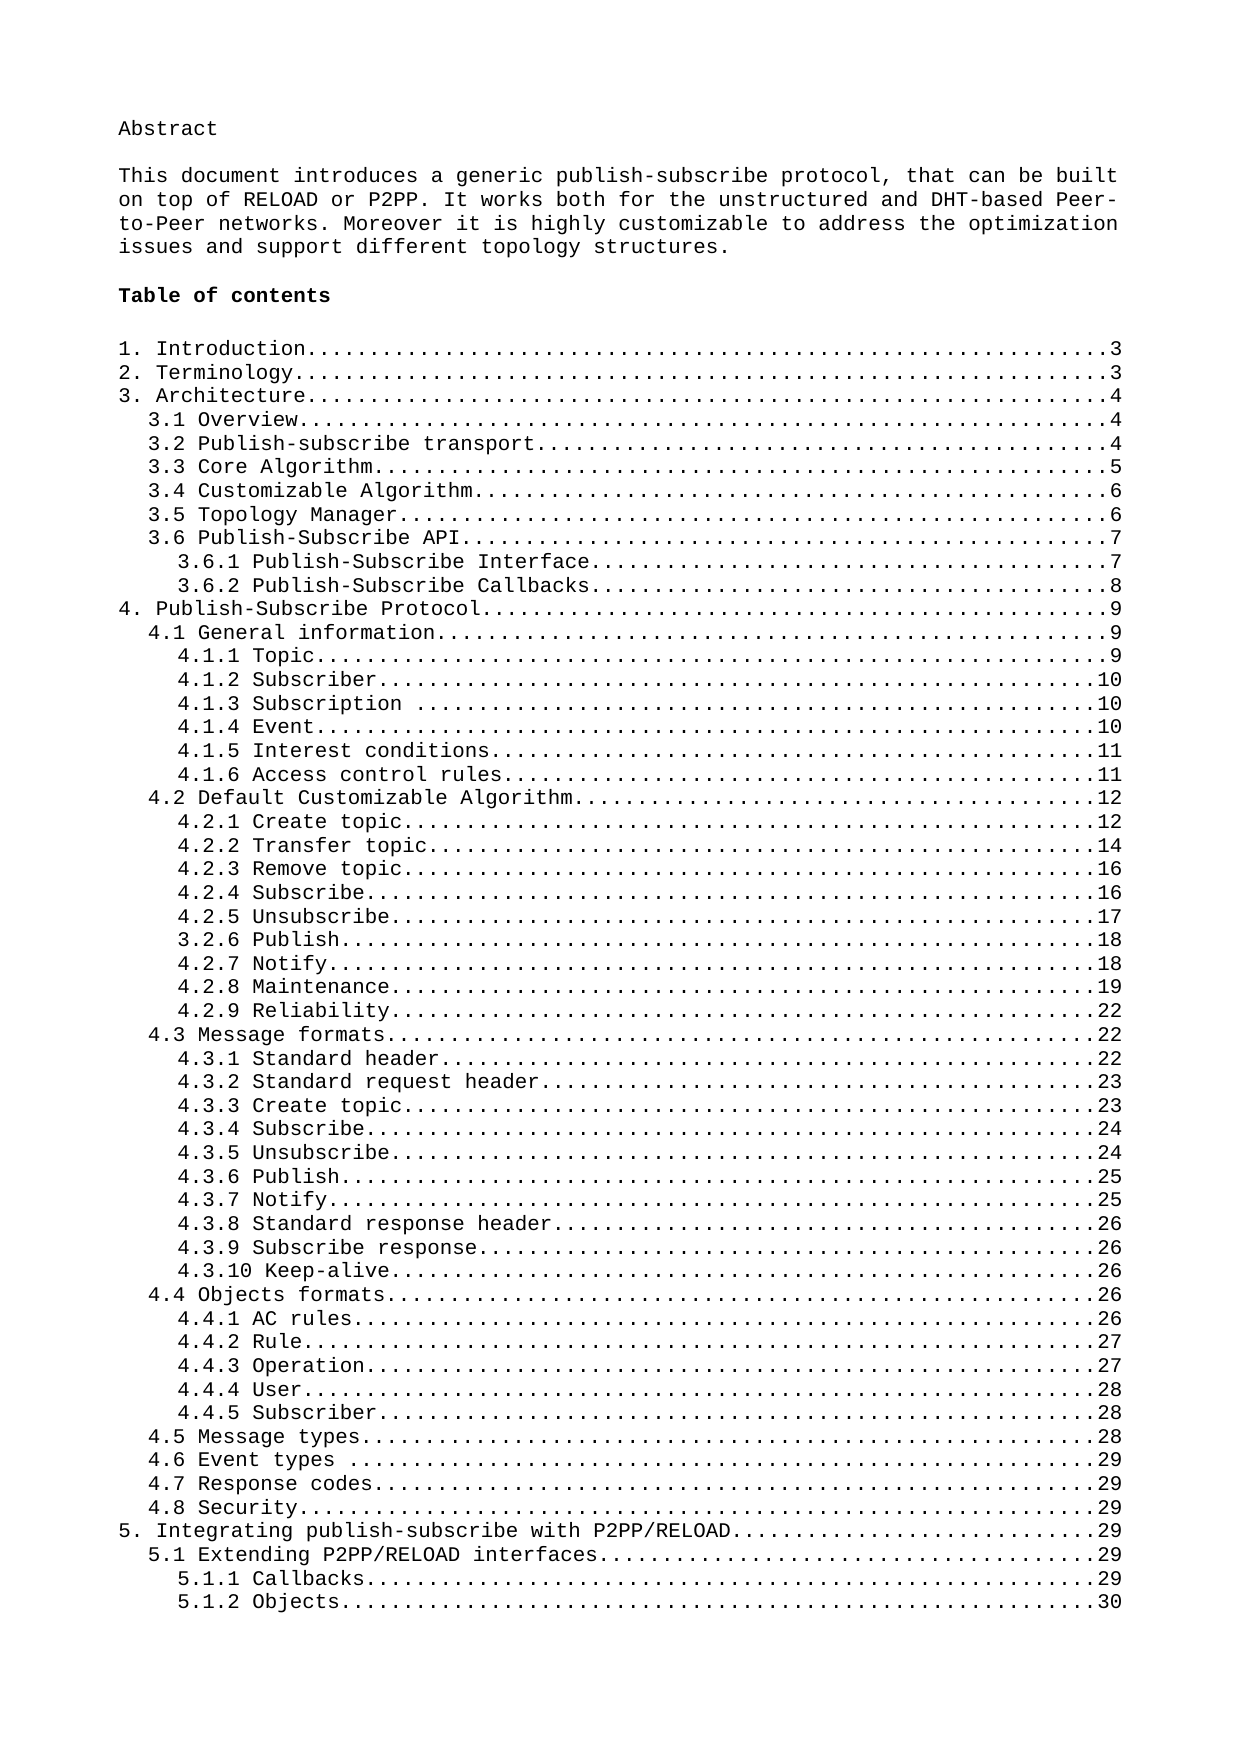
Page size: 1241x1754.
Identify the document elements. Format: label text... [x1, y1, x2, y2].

text 3. Architecture 4 [118, 385, 1122, 409]
text 4.3.8 Standard response header 26 [177, 1213, 1122, 1237]
text 3.1 Overview 4 [148, 409, 1122, 433]
text 4.1.6 Access control rules 11 [177, 764, 1122, 787]
text 4.2.2 Transfer topic 14 [177, 835, 1122, 858]
text 3.2 Publish-subscribe transport 4 [148, 433, 1122, 456]
text 2. Terminology 3 [118, 362, 1122, 385]
text 4.7 Response codes 29 [148, 1473, 1122, 1497]
text 5.1.1 Callbacks 29 [177, 1568, 1122, 1591]
text 4.4.1 AC rules 26 [177, 1308, 1122, 1331]
text 4.1.1 Topic 9 [177, 646, 1122, 669]
text 4.1 General information 9 [148, 622, 1122, 646]
text 4.4.5 Subscriber 28 [177, 1402, 1122, 1426]
text 4.4.2 Rule 27 [177, 1331, 1122, 1355]
text 4.3 Message formats 22 [148, 1024, 1122, 1047]
text 4.3.3 Create topic 23 [177, 1095, 1122, 1118]
text 4.2.4 Subscribe 16 [177, 882, 1122, 906]
text 4.6 Event types 29 [148, 1449, 1122, 1473]
text 4.5 Message types 28 [148, 1426, 1122, 1449]
text 3.6.1 Publish-Subscribe Interface 7 [177, 551, 1122, 574]
text 3.4 Customizable Algorithm 6 [148, 480, 1122, 504]
text 4.3.2 Standard request header 23 [177, 1071, 1122, 1095]
text 4.4 Objects formats 26 [148, 1284, 1122, 1308]
text 4.2.7 Notify 18 [177, 953, 1122, 977]
text 4.1.5 Interest conditions 11 [177, 740, 1122, 764]
text 3.6.2 Publish-Subscribe Callbacks 8 [177, 574, 1122, 598]
text 4.1.4 Event 10 [177, 716, 1122, 740]
text 4.2 Default Customizable Algorithm 12 [148, 787, 1122, 811]
text 4.3.7 Notify 25 [177, 1189, 1122, 1213]
text 4.3.9 Subscribe response 26 [177, 1237, 1122, 1260]
text 1. Introduction 3 [118, 338, 1122, 362]
text This document introduces a generic publish-subscribe protocol, that can be built on top of RELOAD or P2PP. It works both for the unstructured and DHT-based Peer-to-Peer networks. Moreover it is highly customizable to address the optimization issues and support different topology structures. [118, 165, 1122, 260]
subtitle Table of contents [118, 285, 1122, 309]
text 5. Integrating publish-subscribe with P2PP/RELOAD 29 [118, 1520, 1122, 1544]
text 5.1 Extending P2PP/RELOAD interfaces 29 [148, 1544, 1122, 1568]
text 4.3.6 Publish 25 [177, 1166, 1122, 1189]
text 4. Publish-Subscribe Protocol 9 [118, 598, 1122, 622]
text 4.2.8 Maintenance 19 [177, 977, 1122, 1000]
text 4.1.3 Subscription 10 [177, 693, 1122, 716]
text 4.2.1 Create topic 12 [177, 811, 1122, 835]
text 4.3.5 Unsubscribe 24 [177, 1142, 1122, 1166]
text 4.3.4 Subscribe 24 [177, 1118, 1122, 1142]
text 5.1.2 Objects 30 [177, 1591, 1122, 1615]
text 4.3.1 Standard header 22 [177, 1047, 1122, 1071]
text 3.3 Core Algorithm 5 [148, 456, 1122, 480]
text 4.2.3 Remove topic 16 [177, 858, 1122, 882]
text 3.6 Publish-Subscribe API 7 [148, 527, 1122, 551]
text 4.4.4 User 28 [177, 1378, 1122, 1402]
text 4.3.10 Keep-alive 26 [177, 1260, 1122, 1284]
text Abstract [118, 118, 1122, 142]
text 4.8 Security 29 [148, 1497, 1122, 1520]
text 3.2.6 Publish 18 [177, 929, 1122, 953]
text 4.1.2 Subscriber 10 [177, 669, 1122, 693]
text 4.2.9 Reliability 22 [177, 1000, 1122, 1024]
text 4.2.5 Unsubscribe 17 [177, 906, 1122, 929]
text 3.5 Topology Manager 6 [148, 504, 1122, 527]
text 4.4.3 Operation 27 [177, 1355, 1122, 1378]
